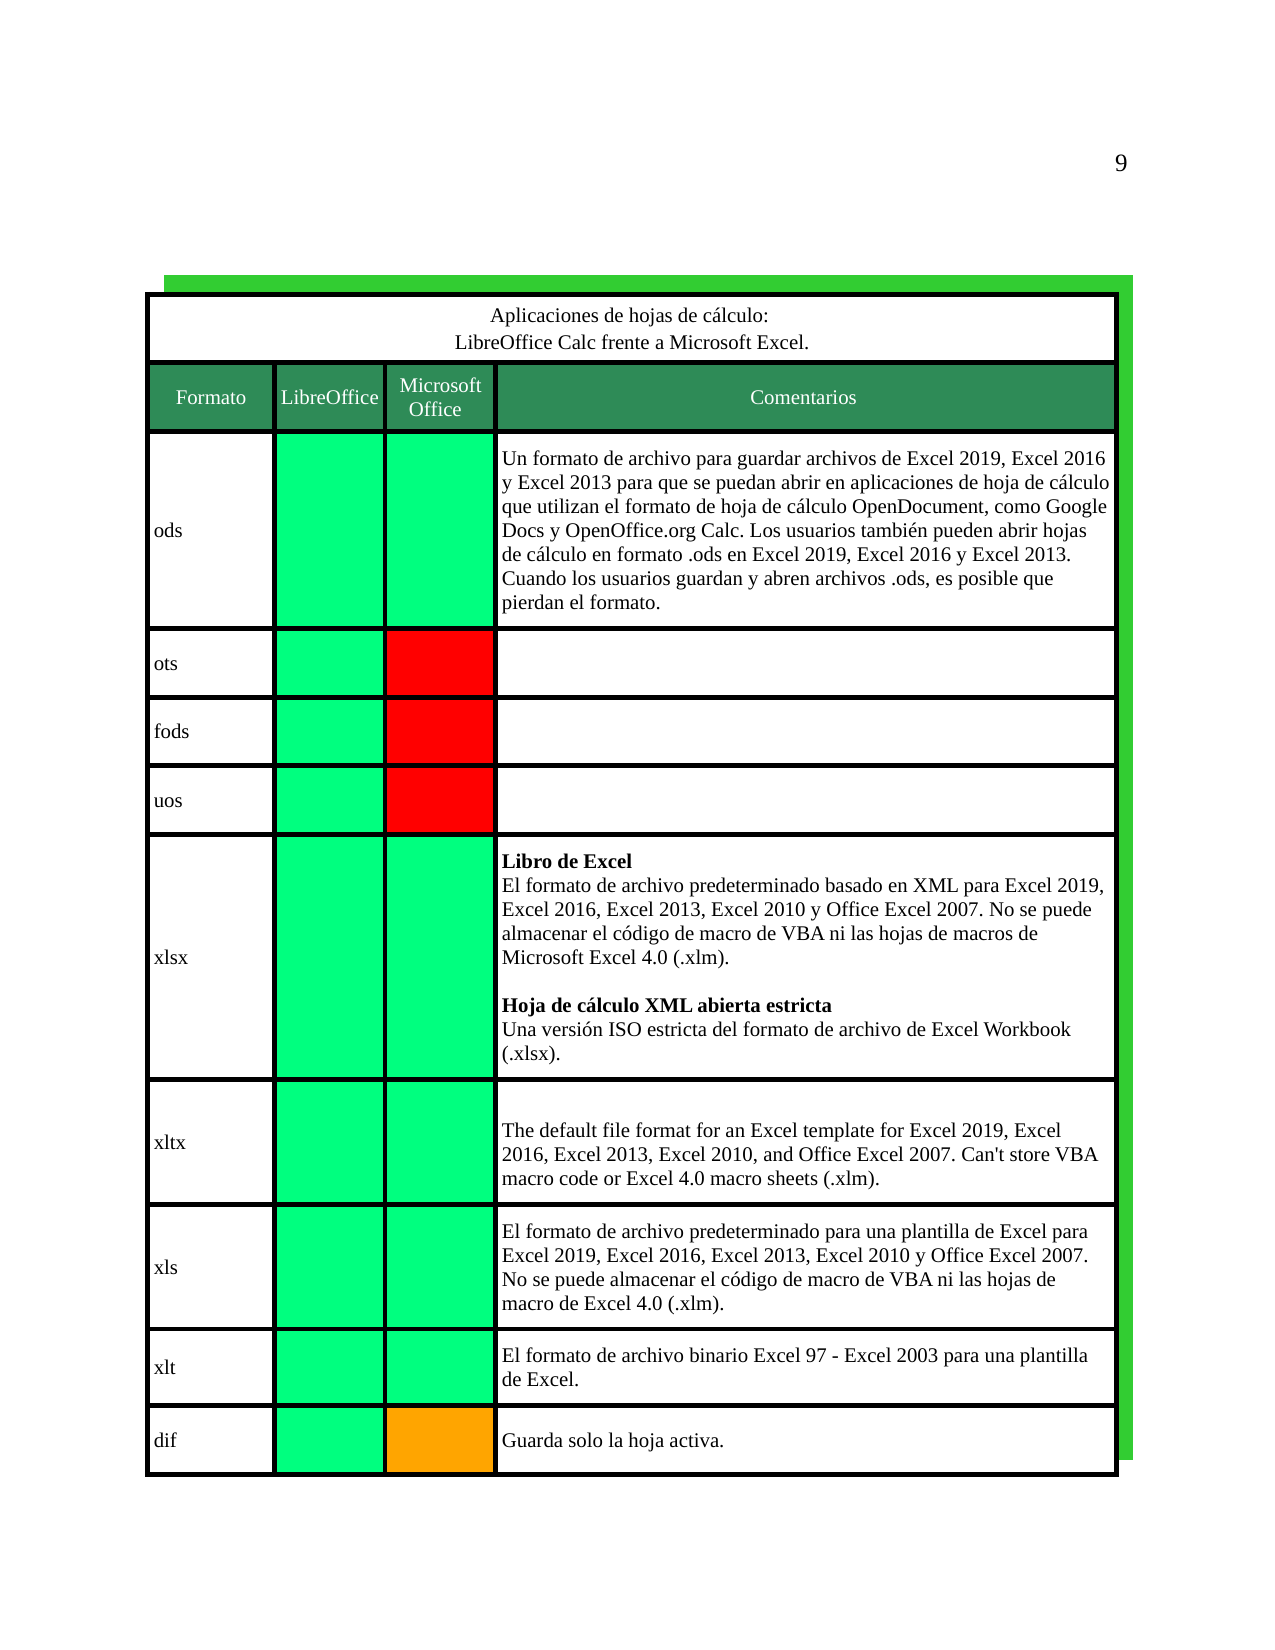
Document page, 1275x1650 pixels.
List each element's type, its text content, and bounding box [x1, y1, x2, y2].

table_cell xlsx [150, 837, 272, 1077]
table_cell The default file format for an Excel template for Excel 2019, Excel 2016, Excel 2013, Excel 2010, and Office Excel 2007. Can't store VBA macro code or Excel 4.0 macro sheets (.xlm). [498, 1082, 1114, 1202]
table_cell [277, 768, 383, 832]
table_cell ods [150, 434, 272, 626]
table_cell xltx [150, 1082, 272, 1202]
table_header Aplicaciones de hojas de cálculo: LibreOffice Calc frente a Microsoft Excel. [150, 297, 1114, 360]
table_cell LibreOffice [277, 365, 383, 429]
table_cell [277, 1331, 383, 1403]
table_cell El formato de archivo binario Excel 97 - Excel 2003 para una plantilla de Excel. [498, 1331, 1114, 1403]
table_cell [498, 768, 1114, 832]
table_cell xlt [150, 1331, 272, 1403]
table_cell Comentarios [498, 365, 1114, 429]
table_cell [277, 1207, 383, 1327]
table_cell [277, 700, 383, 763]
table_cell El formato de archivo predeterminado para una plantilla de Excel para Excel 2019, Excel 2016, Excel 2013, Excel 2010 y Office Excel 2007. No se puede almacenar el código de macro de VBA ni las hojas de macro de Excel 4.0 (.xlm). [498, 1207, 1114, 1327]
table_cell [387, 1207, 493, 1327]
table_cell [387, 1331, 493, 1403]
table_cell [277, 1082, 383, 1202]
table_cell [277, 631, 383, 695]
table_cell [277, 1408, 383, 1472]
table_cell [498, 700, 1114, 763]
table_cell Formato [150, 365, 272, 429]
table_cell [387, 768, 493, 832]
table_cell [387, 434, 493, 626]
table_cell dif [150, 1408, 272, 1472]
table_cell [277, 434, 383, 626]
table_cell Microsoft Office [387, 365, 493, 429]
table_cell [387, 837, 493, 1077]
table_cell [387, 700, 493, 763]
table_cell Guarda solo la hoja activa. [498, 1408, 1114, 1472]
table_cell [387, 1082, 493, 1202]
table_cell fods [150, 700, 272, 763]
table_cell [387, 1408, 493, 1472]
table_cell [498, 631, 1114, 695]
table_cell Un formato de archivo para guardar archivos de Excel 2019, Excel 2016 y Excel 2013 para que se puedan abrir en aplicaciones de hoja de cálculo que utilizan el formato de hoja de cálculo OpenDocument, como Google Docs y OpenOffice.org Calc. Los usuarios también pueden abrir hojas de cálculo en formato .ods en Excel 2019, Excel 2016 y Excel 2013. Cuando los usuarios guardan y abren archivos .ods, es posible que pierdan el formato. [498, 434, 1114, 626]
table_cell uos [150, 768, 272, 832]
table_cell xls [150, 1207, 272, 1327]
table_cell [387, 631, 493, 695]
table_cell Libro de Excel El formato de archivo predeterminado basado en XML para Excel 2019, Excel 2016, Excel 2013, Excel 2010 y Office Excel 2007. No se puede almacenar el código de macro de VBA ni las hojas de macros de Microsoft Excel 4.0 (.xlm). Hoja de cálculo XML abierta estricta Una versión ISO estricta del formato de archivo de Excel Workbook (.xlsx). [498, 837, 1114, 1077]
table_cell [277, 837, 383, 1077]
table_cell ots [150, 631, 272, 695]
